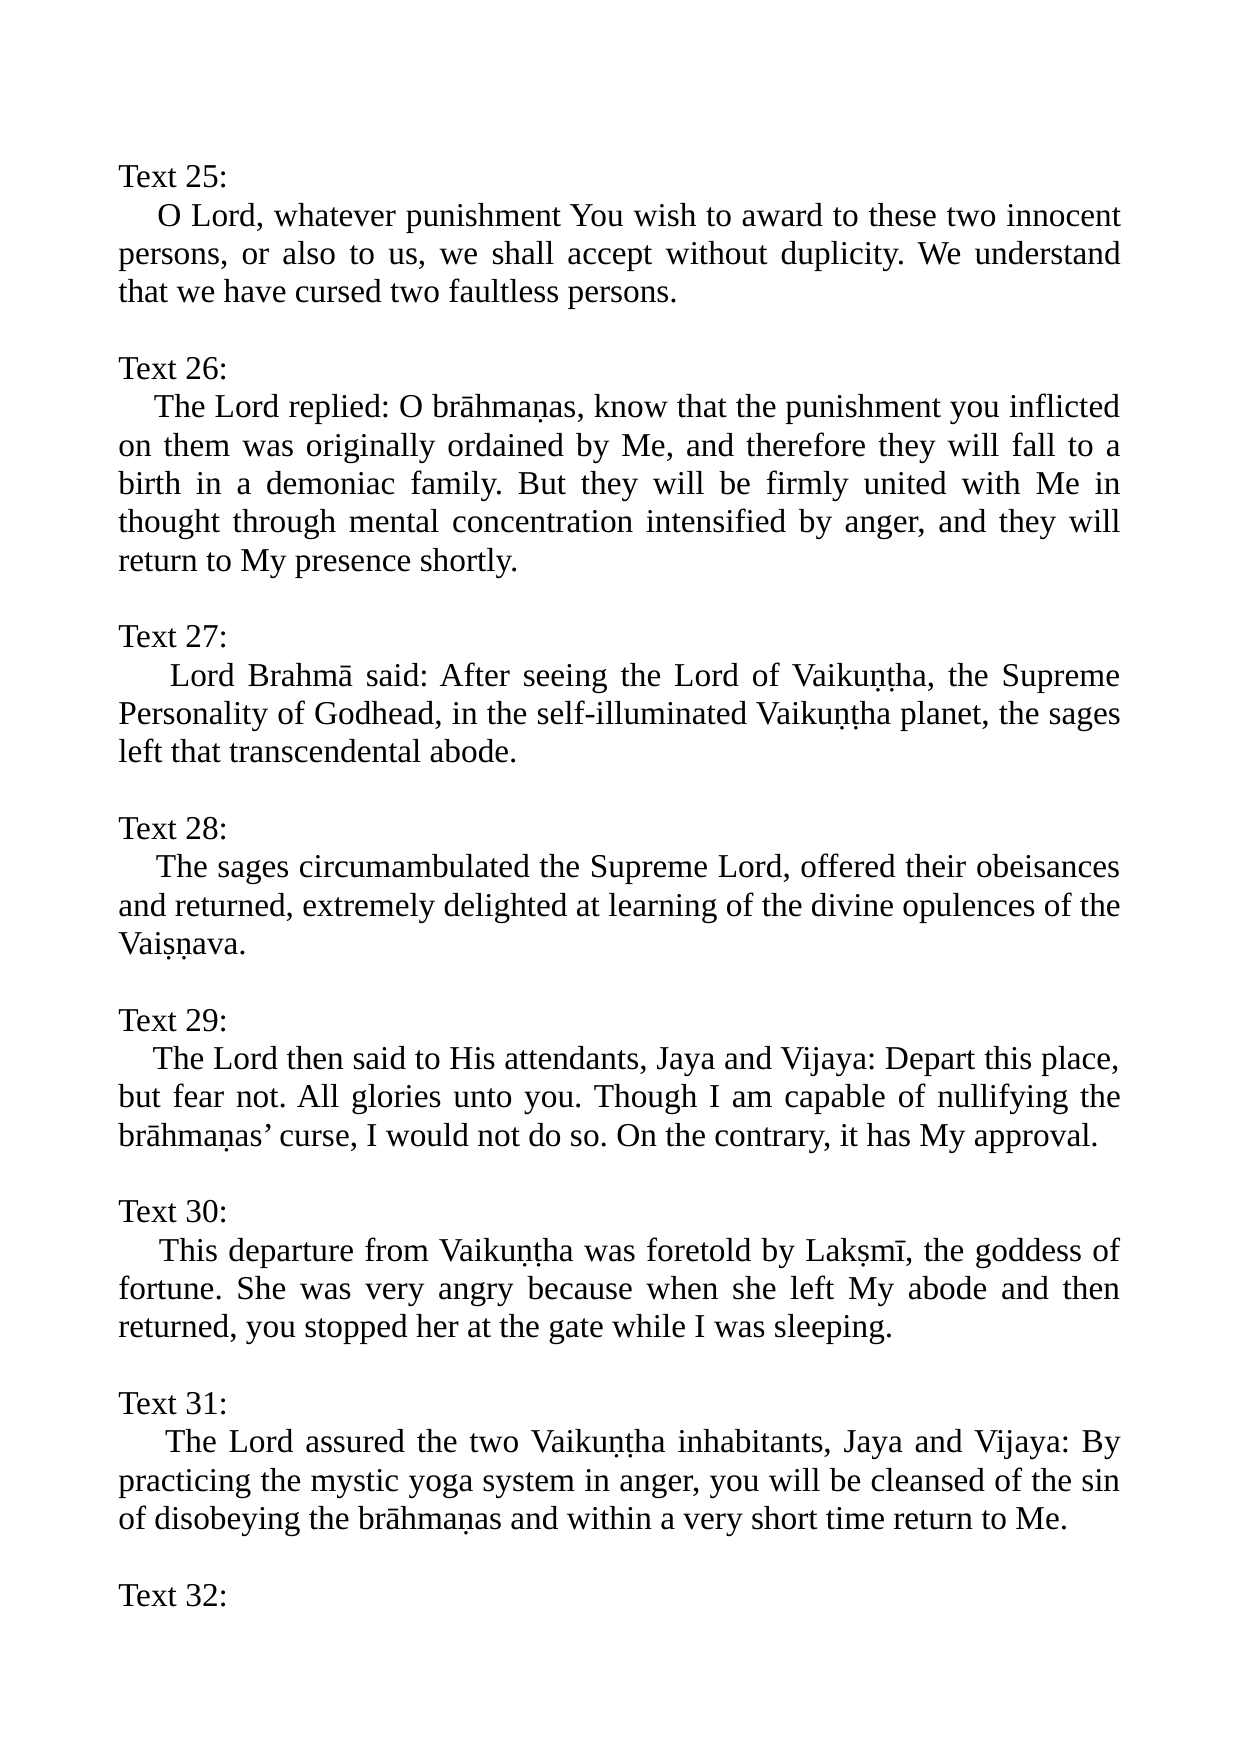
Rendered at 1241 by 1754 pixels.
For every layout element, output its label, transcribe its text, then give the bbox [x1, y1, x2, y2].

text Text 29: [118, 1000, 1122, 1038]
text Text 26: [118, 348, 1122, 386]
text The sages circumambulated the Supreme Lord, offered their obeisances and returned, extremely delighted at learning of the divine opulences of the Vaiṣṇava. [118, 846, 1122, 961]
text The Lord then said to His attendants, Jaya and Vijaya: Depart this place, but fear not. All glories unto you. Though I am capable of nullifying the brāhmaṇas’ curse, I would not do so. On the contrary, it has My approval. [118, 1038, 1122, 1153]
text Text 27: [118, 616, 1122, 655]
text Text 31: [118, 1383, 1122, 1421]
text The Lord replied: O brāhmaṇas, know that the punishment you inflicted on them was originally ordained by Me, and therefore they will fall to a birth in a demoniac family. But they will be firmly united with Me in thought through mental concentration intensified by anger, and they will return to My presence shortly. [118, 386, 1122, 578]
text Text 25: [118, 156, 1122, 195]
text This departure from Vaikuṇṭha was foretold by Lakṣmī, the goddess of fortune. She was very angry because when she left My abode and then returned, you stopped her at the gate while I was sleeping. [118, 1230, 1122, 1345]
text O Lord, whatever punishment You wish to award to these two innocent persons, or also to us, we shall accept without duplicity. We understand that we have cursed two faultless persons. [118, 195, 1122, 310]
text The Lord assured the two Vaikuṇṭha inhabitants, Jaya and Vijaya: By practicing the mystic yoga system in anger, you will be cleansed of the sin of disobeying the brāhmaṇas and within a very short time return to Me. [118, 1421, 1122, 1536]
text Lord Brahmā said: After seeing the Lord of Vaikuṇṭha, the Supreme Personality of Godhead, in the self-illuminated Vaikuṇṭha planet, the sages left that transcendental abode. [118, 655, 1122, 770]
text Text 30: [118, 1191, 1122, 1230]
text Text 32: [118, 1575, 1122, 1613]
text Text 28: [118, 808, 1122, 846]
